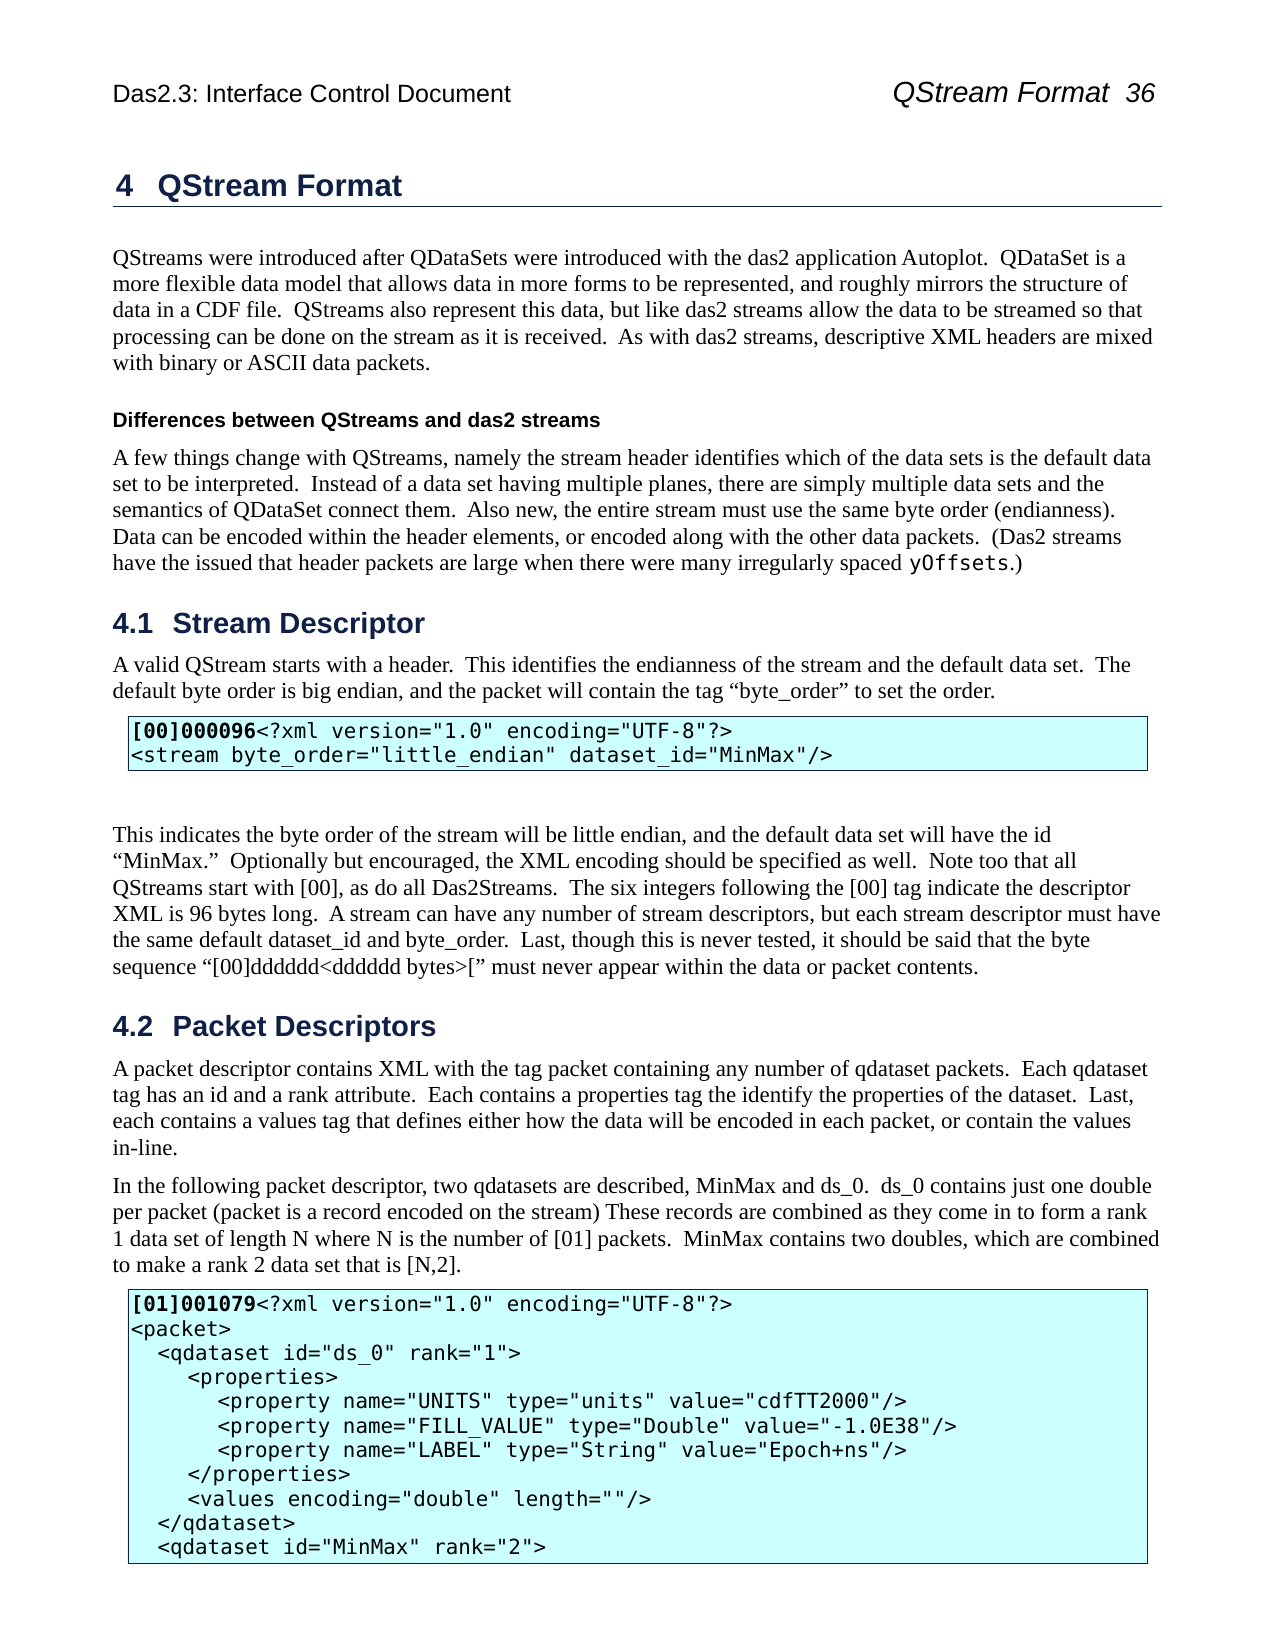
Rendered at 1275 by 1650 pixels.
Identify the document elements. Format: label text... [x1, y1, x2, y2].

text [01]001079<?xml version="1.0" encoding="UTF-8"?> [129, 1290, 1147, 1314]
text [00]000096<?xml version="1.0" encoding="UTF-8"?> [129, 717, 1147, 740]
text <property name="FILL_VALUE" type="Double" value="-1.0E38"/> [129, 1411, 1147, 1435]
text <packet> [129, 1314, 1147, 1338]
text <property name="LABEL" type="String" value="Epoch+ns"/> [129, 1435, 1147, 1459]
text <values encoding="double" length=""/> [129, 1483, 1147, 1508]
text A few things change with QStreams, namely the stream header identifies which of the data sets is the default data set to be interpreted. Instead of a data set having multiple planes, there are simply multiple data sets and the semantics of QDataSet connect them. Also new, the entire stream must use the same byte order (endianness). Data can be encoded within the header elements, or encoded along with the other data packets. (Das2 streams have the issued that header packets are large when there were many irregularly spaced yOffsets.) [112, 444, 1162, 576]
text <properties> [129, 1362, 1147, 1386]
subtitle Differences between QStreams and das2 streams [112, 408, 1162, 432]
text <property name="UNITS" type="units" value="cdfTT2000"/> [129, 1386, 1147, 1411]
text <stream byte_order="little_endian" dataset_id="MinMax"/> [129, 740, 1147, 770]
text <qdataset id="ds_0" rank="1"> [129, 1338, 1147, 1362]
text QStreams were introduced after QDataSets were introduced with the das2 application Autoplot. QDataSet is a more flexible data model that allows data in more forms to be represented, and roughly mirrors the structure of data in a CDF file. QStreams also represent this data, but like das2 streams allow the data to be streamed so that processing can be done on the stream as it is received. As with das2 streams, descriptive XML headers are mixed with binary or ASCII data packets. [112, 244, 1162, 375]
text This indicates the byte order of the stream will be little endian, and the default data set will have the id “MinMax.” Optionally but encouraged, the XML encoding should be specified as well. Note too that all QStreams start with [00], as do all Das2Streams. The six integers following the [00] tag indicate the descriptor XML is 96 bytes long. A stream can have any number of stream descriptors, but each stream descriptor must have the same default dataset_id and byte_order. Last, though this is never tested, it should be said that the byte sequence “[00]dddddd<dddddd bytes>[” must never appear within the data or packet contents. [112, 821, 1162, 979]
text <qdataset id="MinMax" rank="2"> [129, 1532, 1147, 1563]
text A packet descriptor contains XML with the tag packet containing any number of qdataset packets. Each qdataset tag has an id and a rank attribute. Each contains a properties tag the identify the properties of the dataset. Last, each contains a values tag that defines either how the data will be encoded in each packet, or contain the values in-line. [112, 1054, 1162, 1160]
text In the following packet descriptor, two qdatasets are described, MinMax and ds_0. ds_0 contains just one double per packet (packet is a record encoded on the stream) These records are combined as they come in to form a rank 1 data set of length N where N is the number of [01] packets. MinMax contains two doubles, which are combined to make a rank 2 data set that is [N,2]. [112, 1172, 1162, 1277]
text </qdataset> [129, 1508, 1147, 1532]
subtitle Packet Descriptors [112, 1009, 1162, 1043]
subtitle Stream Descriptor [112, 606, 1162, 639]
subtitle QStream Format [112, 164, 1162, 206]
text </properties> [129, 1459, 1147, 1483]
text A valid QStream starts with a header. This identifies the endianness of the stream and the default data set. The default byte order is big endian, and the packet will contain the tag “byte_order” to set the order. [112, 651, 1162, 704]
